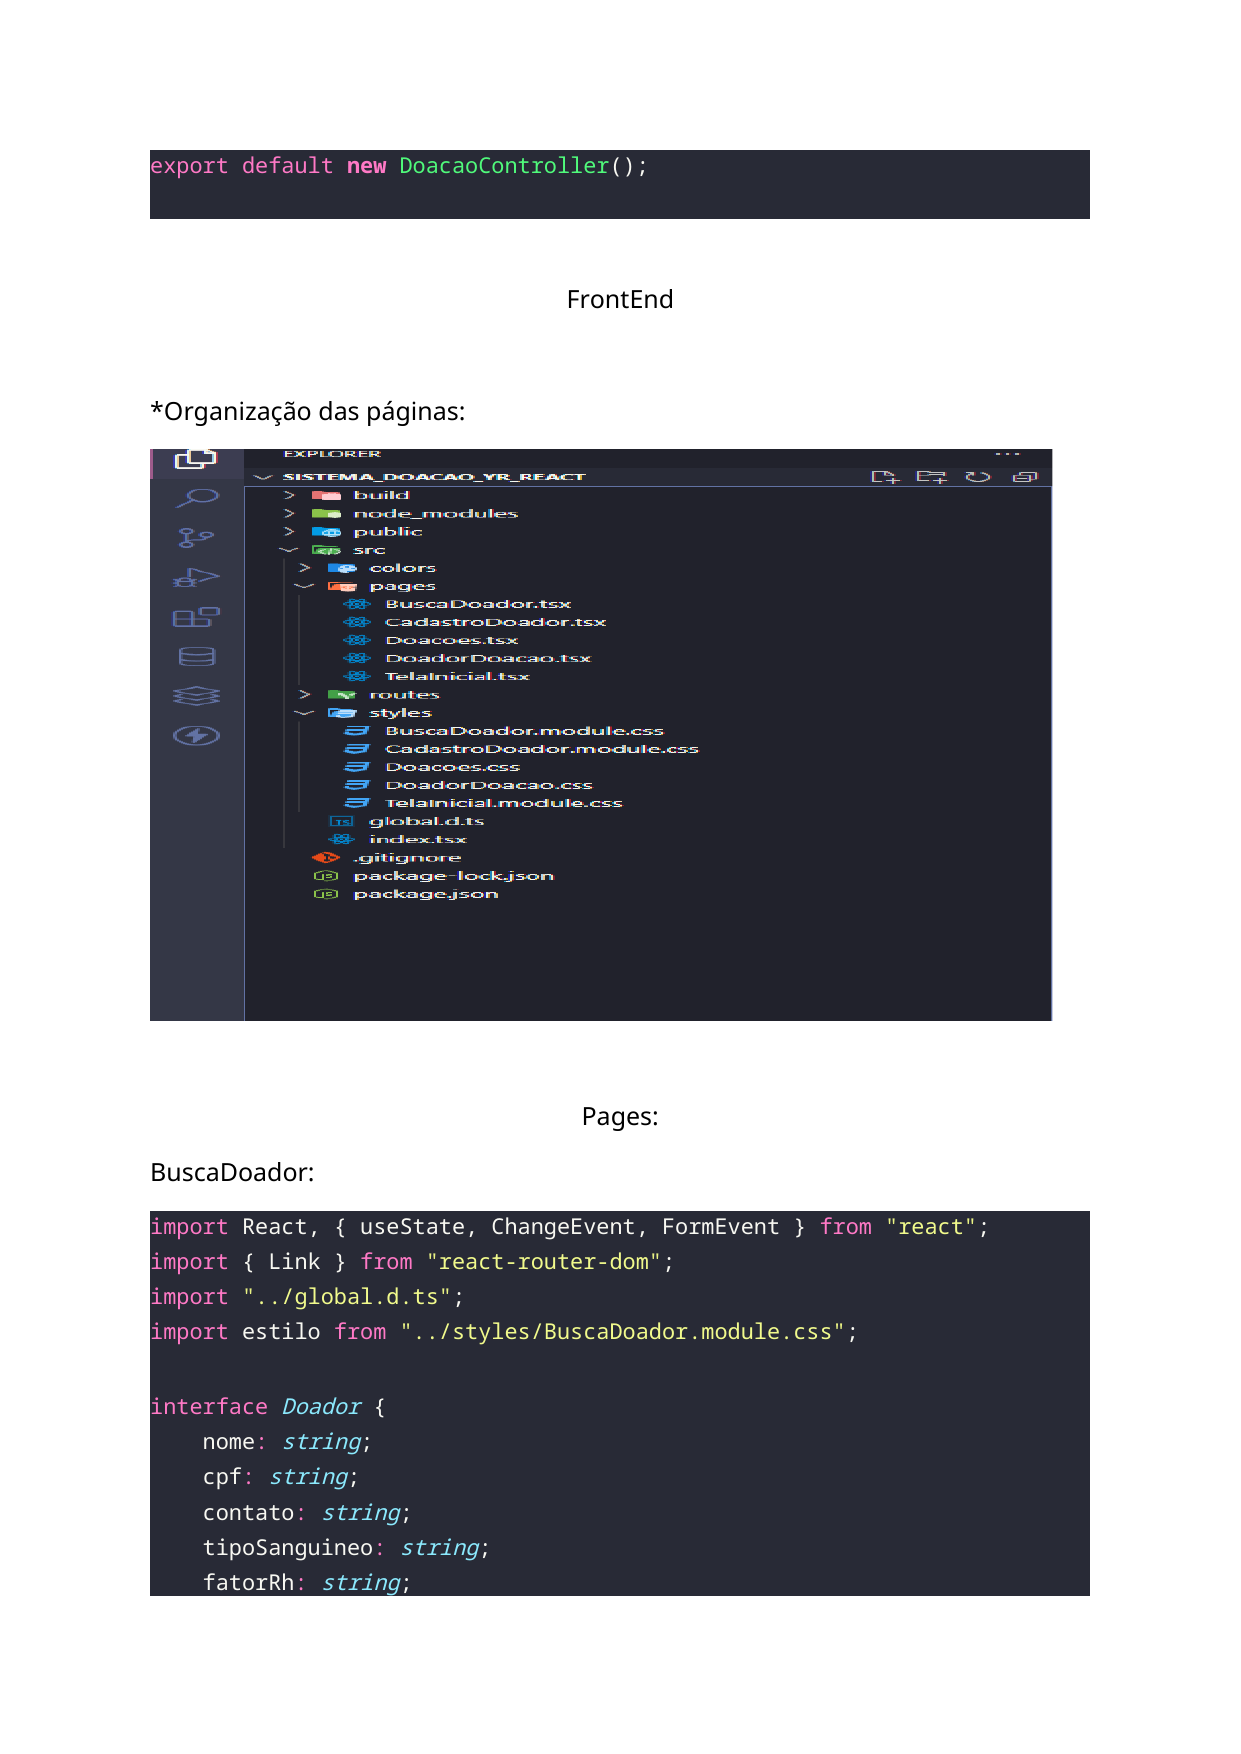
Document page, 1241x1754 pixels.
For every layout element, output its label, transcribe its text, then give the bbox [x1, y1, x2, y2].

text Pages: [150, 1098, 1090, 1132]
text interface Doador { [150, 1391, 1090, 1421]
text cpf: string; [150, 1461, 1090, 1491]
text export default new DoacaoController(); [150, 150, 1090, 180]
text contato: string; [150, 1496, 1090, 1526]
text import "../global.d.ts"; [150, 1281, 1090, 1311]
text fatorRh: string; [150, 1567, 1090, 1596]
text FrontEnd [150, 281, 1090, 315]
text import React, { useState, ChangeEvent, FormEvent } from "react"; [150, 1211, 1090, 1240]
text tipoSanguineo: string; [150, 1532, 1090, 1561]
text *Organização das páginas: [150, 394, 1090, 428]
text BuscaDoador: [150, 1154, 1090, 1188]
text nome: string; [150, 1426, 1090, 1456]
text import estilo from "../styles/BuscaDoador.module.css"; [150, 1316, 1090, 1346]
text import { Link } from "react-router-dom"; [150, 1246, 1090, 1276]
